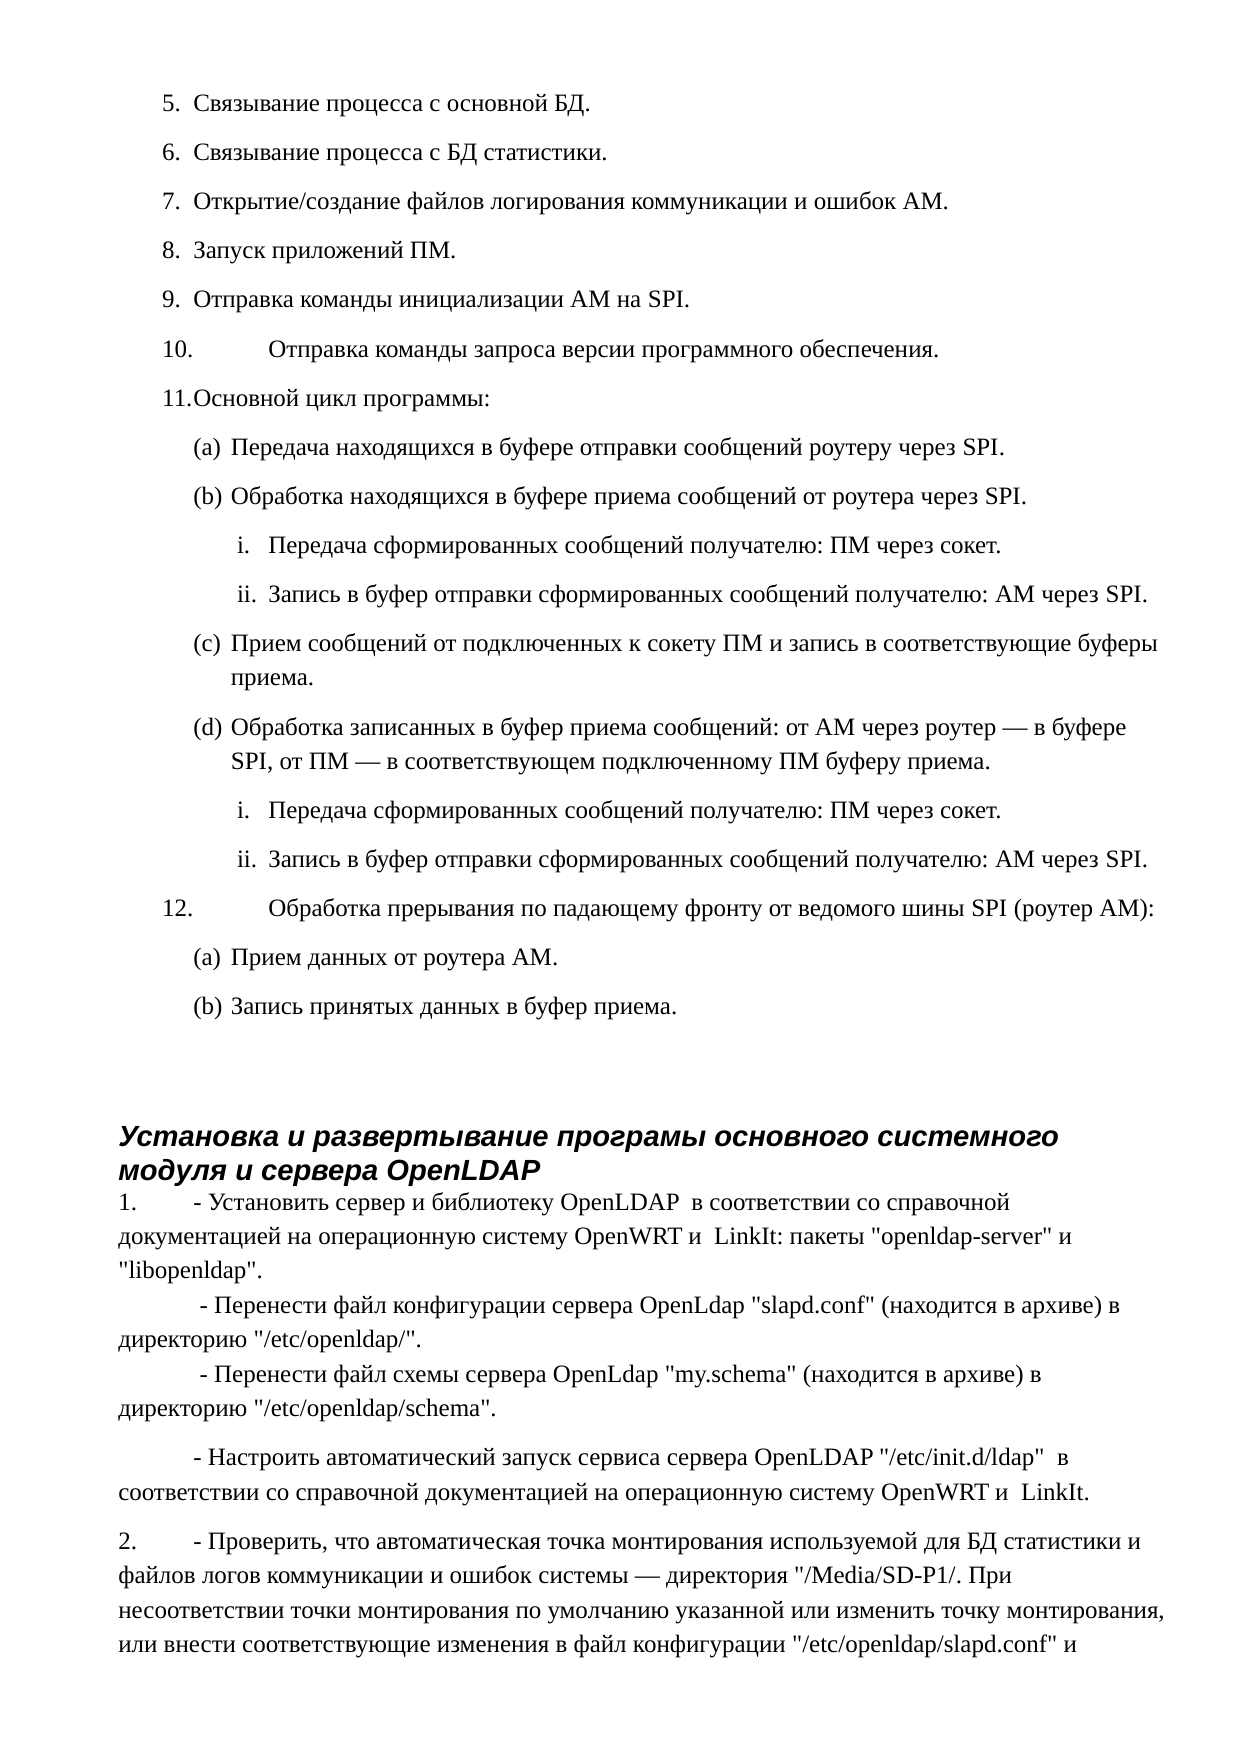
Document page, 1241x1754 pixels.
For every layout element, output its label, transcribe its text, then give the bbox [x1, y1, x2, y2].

list Передача сформированных сообщений получателю: ПМ через сокет. [231, 530, 1169, 559]
list Запись в буфер отправки сформированных сообщений получателю: АМ через SPI. [231, 844, 1169, 873]
text 1. - Установить сервер и библиотеку OpenLDAP в соответствии со справочной документацией на операционную систему OpenWRT и LinkIt: пакеты "openldap-server" и "libopenldap". - Перенести файл конфигурации сервера OpenLdap "slapd.conf" (находится в архиве) в директорию "/etc/openldap/". - Перенести файл схемы сервера OpenLdap "my.schema" (находится в архиве) в директорию "/etc/openldap/schema". [118, 1187, 1169, 1422]
list Запуск приложений ПМ. [156, 236, 1169, 264]
list Основной цикл программы: [156, 383, 1169, 411]
list Прием данных от роутера АМ. [193, 942, 1169, 971]
list Передача находящихся в буфере отправки сообщений роутеру через SPI. [193, 432, 1169, 461]
list Обработка находящихся в буфере приема сообщений от роутера через SPI. [193, 481, 1169, 509]
list Обработка записанных в буфер приема сообщений: от АМ через роутер — в буфере SPI, от ПМ — в соответствующем подключенному ПМ буферу приема. [193, 712, 1169, 775]
list Запись в буфер отправки сформированных сообщений получателю: АМ через SPI. [231, 579, 1169, 608]
list Запись принятых данных в буфер приема. [193, 991, 1169, 1020]
list Связывание процесса с основной БД. [156, 88, 1169, 117]
list Отправка команды инициализации АМ на SPI. [156, 284, 1169, 313]
list Связывание процесса с БД статистики. [156, 137, 1169, 166]
text - Настроить автоматический запуск сервиса сервера OpenLDAP "/etc/init.d/ldap" в соответствии со справочной документацией на операционную систему OpenWRT и LinkIt. [118, 1442, 1169, 1506]
list Передача сформированных сообщений получателю: ПМ через сокет. [231, 795, 1169, 824]
subtitle Установка и развертывание програмы основного системного модуля и сервера OpenLDAP [118, 1119, 1169, 1187]
list Обработка прерывания по падающему фронту от ведомого шины SPI (роутер АМ): [156, 893, 1169, 922]
text 2. - Проверить, что автоматическая точка монтирования используемой для БД статистики и файлов логов коммуникации и ошибок системы — директория "/Media/SD-P1/. При несоответствии точки монтирования по умолчанию указанной или изменить точку монтирования, или внести соответствующие изменения в файл конфигурации "/etc/openldap/slapd.conf" и [118, 1526, 1169, 1658]
list Отправка команды запроса версии программного обеспечения. [156, 334, 1169, 362]
list Прием сообщений от подключенных к сокету ПМ и запись в соответствующие буферы приема. [193, 628, 1169, 691]
list Открытие/создание файлов логирования коммуникации и ошибок АМ. [156, 186, 1169, 215]
